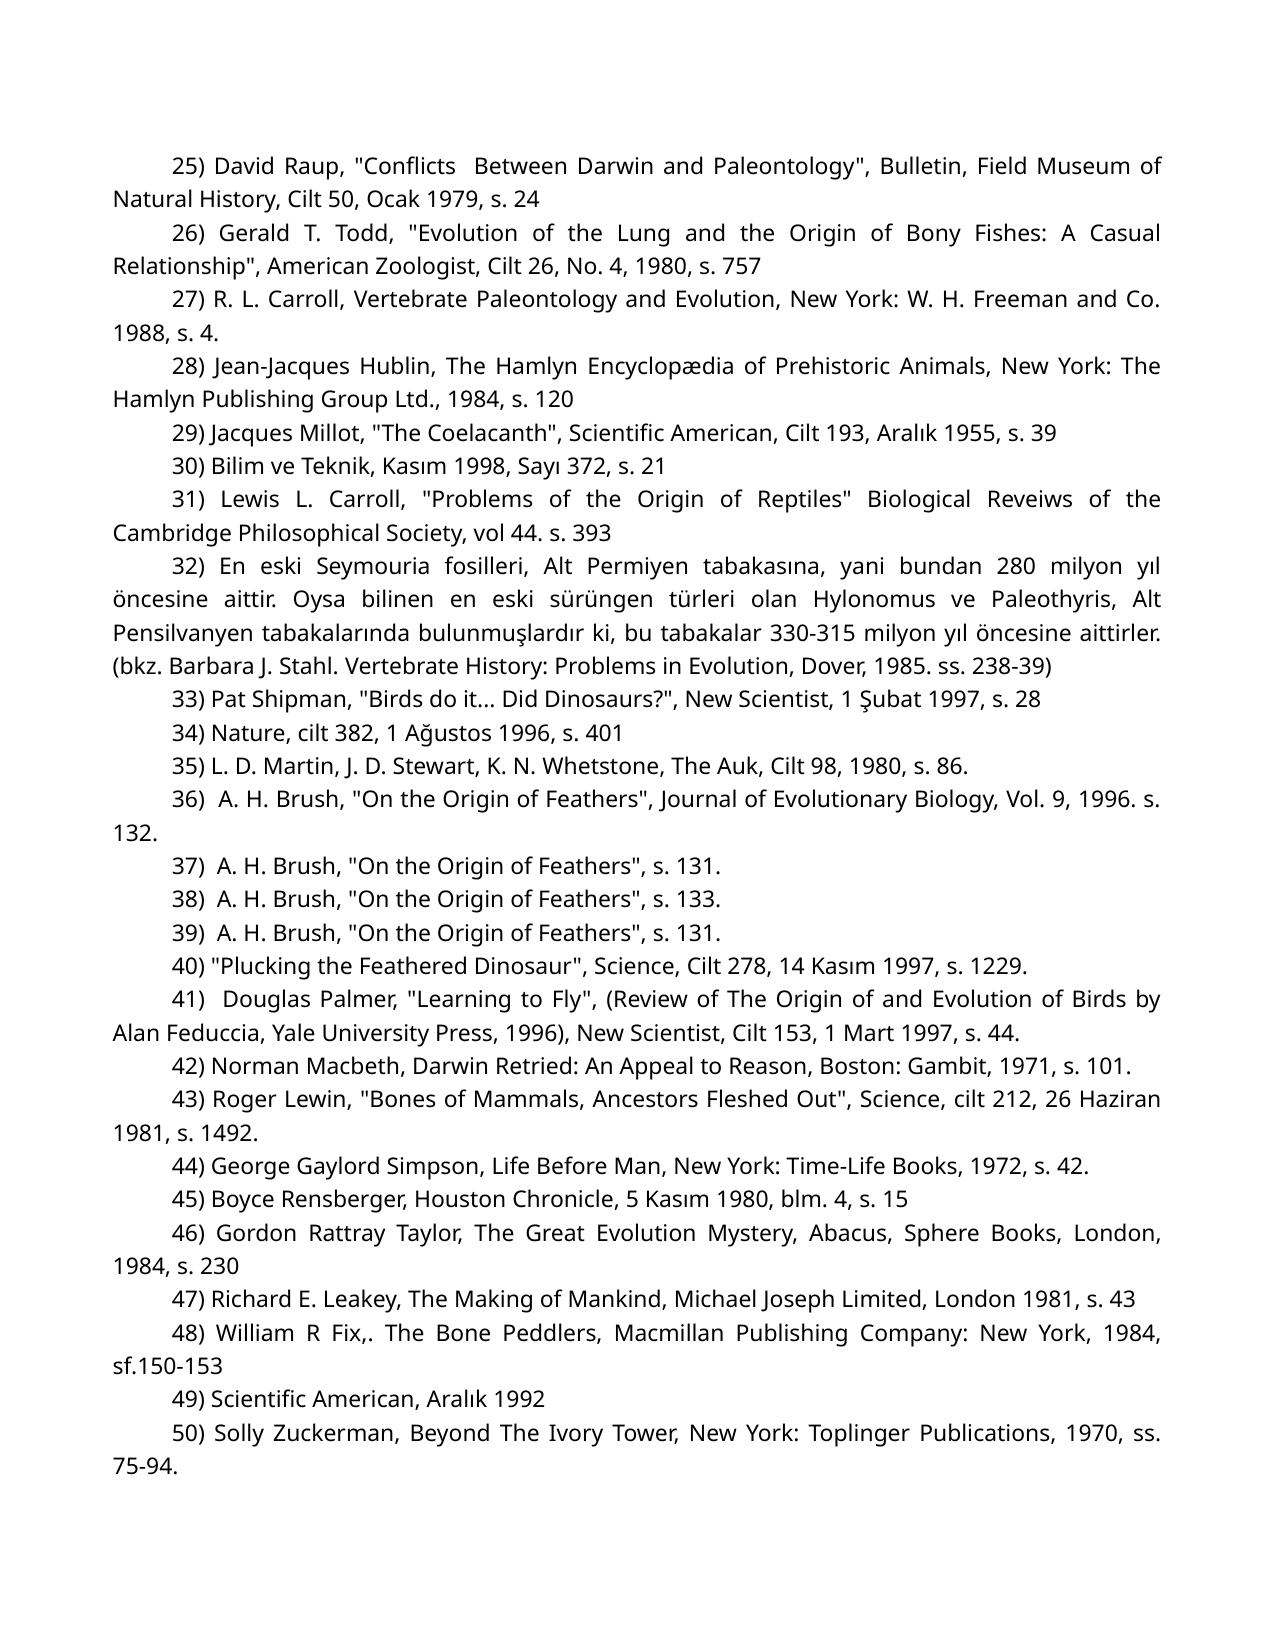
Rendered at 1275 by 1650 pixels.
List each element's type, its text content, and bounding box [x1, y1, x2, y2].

text 27) R. L. Carroll, Vertebrate Paleontology and Evolution, New York: W. H. Freeman and Co. 1988, s. 4. [112, 281, 1162, 348]
text 34) Nature, cilt 382, 1 Ağustos 1996, s. 401 [112, 714, 1162, 748]
text 42) Norman Macbeth, Darwin Retried: An Appeal to Reason, Boston: Gambit, 1971, s. 101. [112, 1048, 1162, 1081]
text 41) Douglas Palmer, "Learning to Fly", (Review of The Origin of and Evolution of Birds by Alan Feduccia, Yale University Press, 1996), New Scientist, Cilt 153, 1 Mart 1997, s. 44. [112, 981, 1162, 1048]
text 39) A. H. Brush, "On the Origin of Feathers", s. 131. [112, 914, 1162, 948]
text 31) Lewis L. Carroll, "Problems of the Origin of Reptiles" Biological Reveiws of the Cambridge Philosophical Society, vol 44. s. 393 [112, 481, 1162, 548]
text 44) George Gaylord Simpson, Life Before Man, New York: Time-Life Books, 1972, s. 42. [112, 1148, 1162, 1181]
text 25) David Raup, "Conflicts Between Darwin and Paleontology", Bulletin, Field Museum of Natural History, Cilt 50, Ocak 1979, s. 24 [112, 148, 1162, 214]
text 48) William R Fix,. The Bone Peddlers, Macmillan Publishing Company: New York, 1984, sf.150-153 [112, 1314, 1162, 1381]
text 38) A. H. Brush, "On the Origin of Feathers", s. 133. [112, 881, 1162, 914]
text 46) Gordon Rattray Taylor, The Great Evolution Mystery, Abacus, Sphere Books, London, 1984, s. 230 [112, 1214, 1162, 1281]
text 49) Scientific American, Aralık 1992 [112, 1381, 1162, 1414]
text 45) Boyce Rensberger, Houston Chronicle, 5 Kasım 1980, blm. 4, s. 15 [112, 1181, 1162, 1214]
text 36) A. H. Brush, "On the Origin of Feathers", Journal of Evolutionary Biology, Vol. 9, 1996. s. 132. [112, 781, 1162, 848]
text 32) En eski Seymouria fosilleri, Alt Permiyen tabakasına, yani bundan 280 milyon yıl öncesine aittir. Oysa bilinen en eski sürüngen türleri olan Hylonomus ve Paleothyris, Alt Pensilvanyen tabakalarında bulunmuşlardır ki, bu tabakalar 330-315 milyon yıl öncesine aittirler. (bkz. Barbara J. Stahl. Vertebrate History: Problems in Evolution, Dover, 1985. ss. 238-39) [112, 548, 1162, 681]
text 35) L. D. Martin, J. D. Stewart, K. N. Whetstone, The Auk, Cilt 98, 1980, s. 86. [112, 748, 1162, 781]
text 33) Pat Shipman, "Birds do it... Did Dinosaurs?", New Scientist, 1 Şubat 1997, s. 28 [112, 681, 1162, 714]
text 29) Jacques Millot, "The Coelacanth", Scientific American, Cilt 193, Aralık 1955, s. 39 [112, 414, 1162, 448]
text 26) Gerald T. Todd, "Evolution of the Lung and the Origin of Bony Fishes: A Casual Relationship", American Zoologist, Cilt 26, No. 4, 1980, s. 757 [112, 214, 1162, 281]
text 50) Solly Zuckerman, Beyond The Ivory Tower, New York: Toplinger Publications, 1970, ss. 75-94. [112, 1414, 1162, 1481]
text 47) Richard E. Leakey, The Making of Mankind, Michael Joseph Limited, London 1981, s. 43 [112, 1281, 1162, 1314]
text 30) Bilim ve Teknik, Kasım 1998, Sayı 372, s. 21 [112, 448, 1162, 481]
text 37) A. H. Brush, "On the Origin of Feathers", s. 131. [112, 848, 1162, 881]
text 43) Roger Lewin, "Bones of Mammals, Ancestors Fleshed Out", Science, cilt 212, 26 Haziran 1981, s. 1492. [112, 1081, 1162, 1148]
text 40) "Plucking the Feathered Dinosaur", Science, Cilt 278, 14 Kasım 1997, s. 1229. [112, 948, 1162, 981]
text 28) Jean-Jacques Hublin, The Hamlyn Encyclopædia of Prehistoric Animals, New York: The Hamlyn Publishing Group Ltd., 1984, s. 120 [112, 348, 1162, 414]
